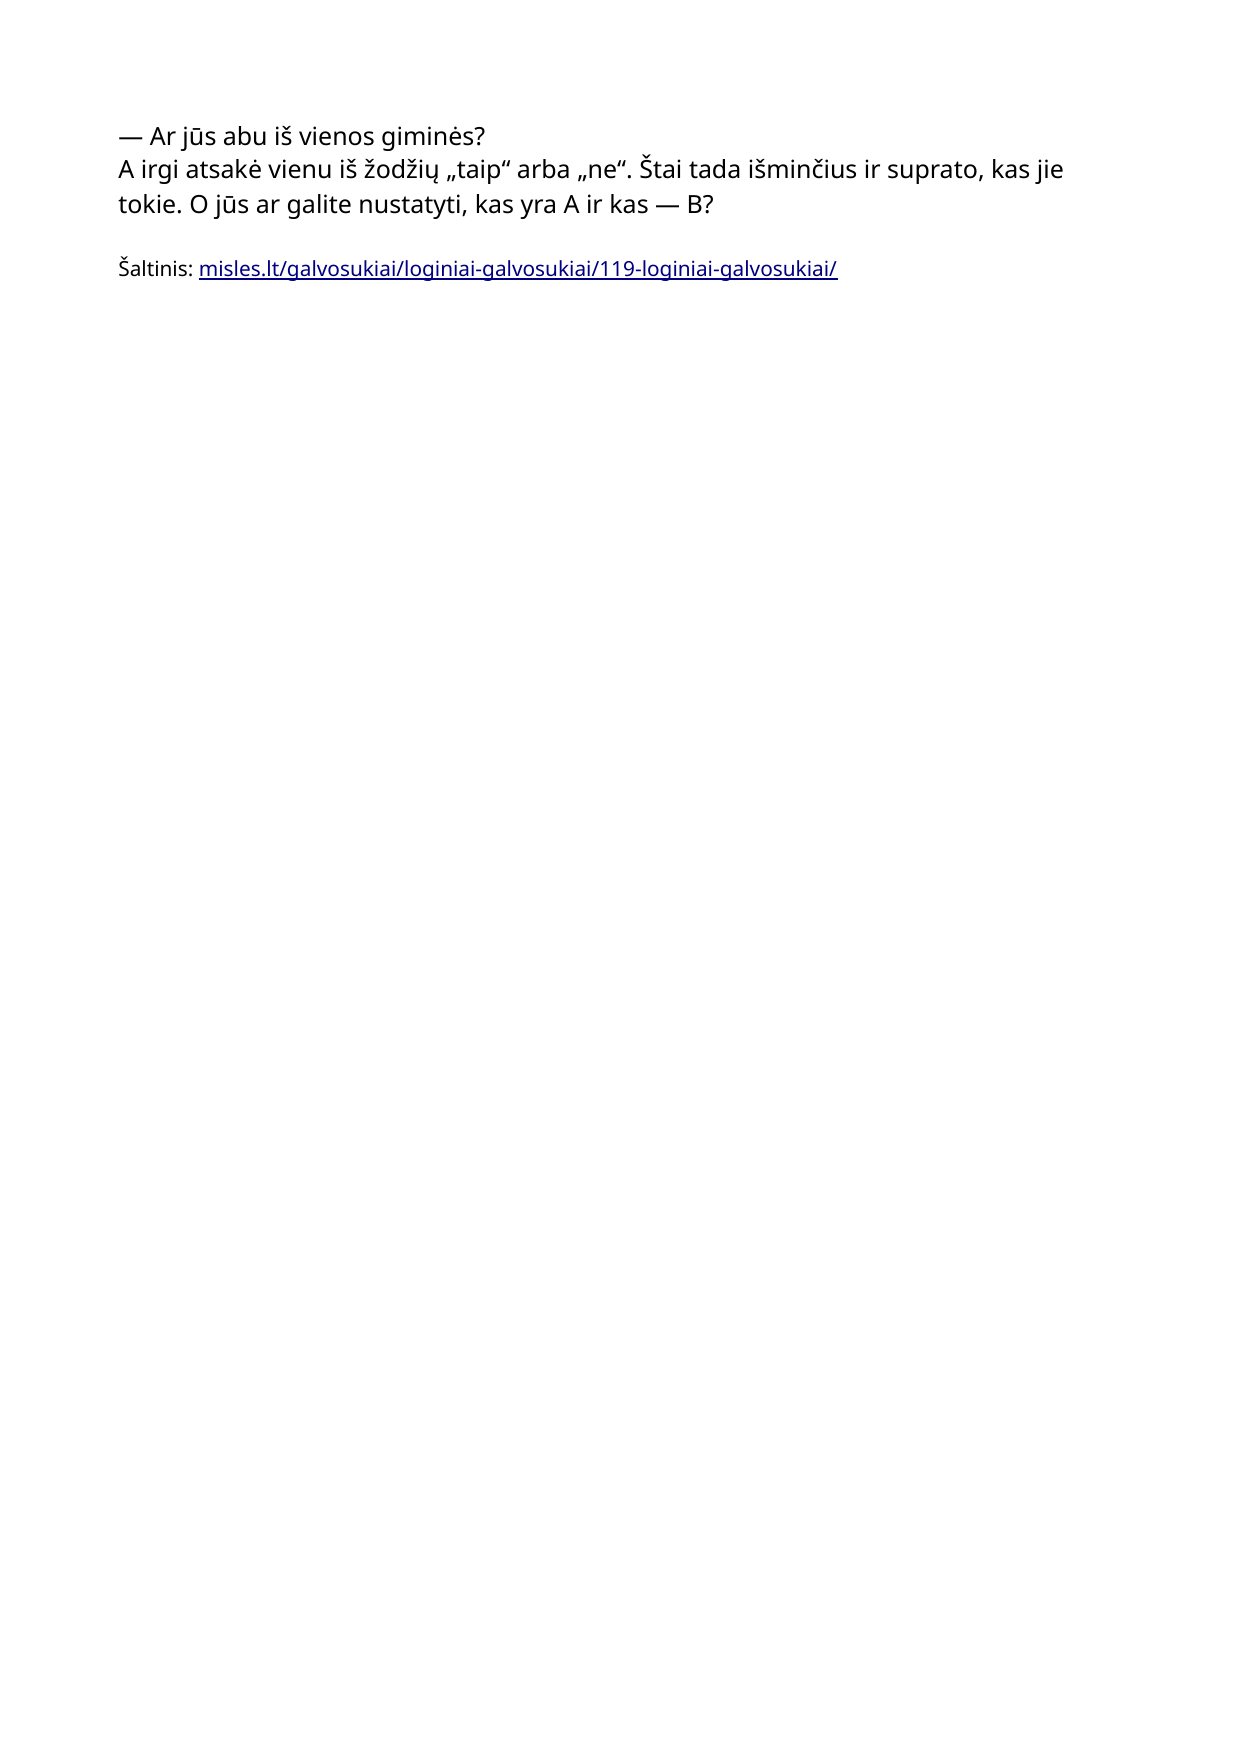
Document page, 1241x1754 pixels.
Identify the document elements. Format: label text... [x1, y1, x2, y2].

text — Ar jūs abu iš vienos giminės? [118, 118, 1122, 152]
text Šaltinis: misles.lt/galvosukiai/loginiai-galvosukiai/119-loginiai-galvosukiai/ [118, 254, 1159, 283]
text A irgi atsakė vienu iš žodžių „taip“ arba „ne“. Štai tada išminčius ir suprato, kas jie tokie. O jūs ar galite nustatyti, kas yra A ir kas — B? [118, 152, 1122, 220]
